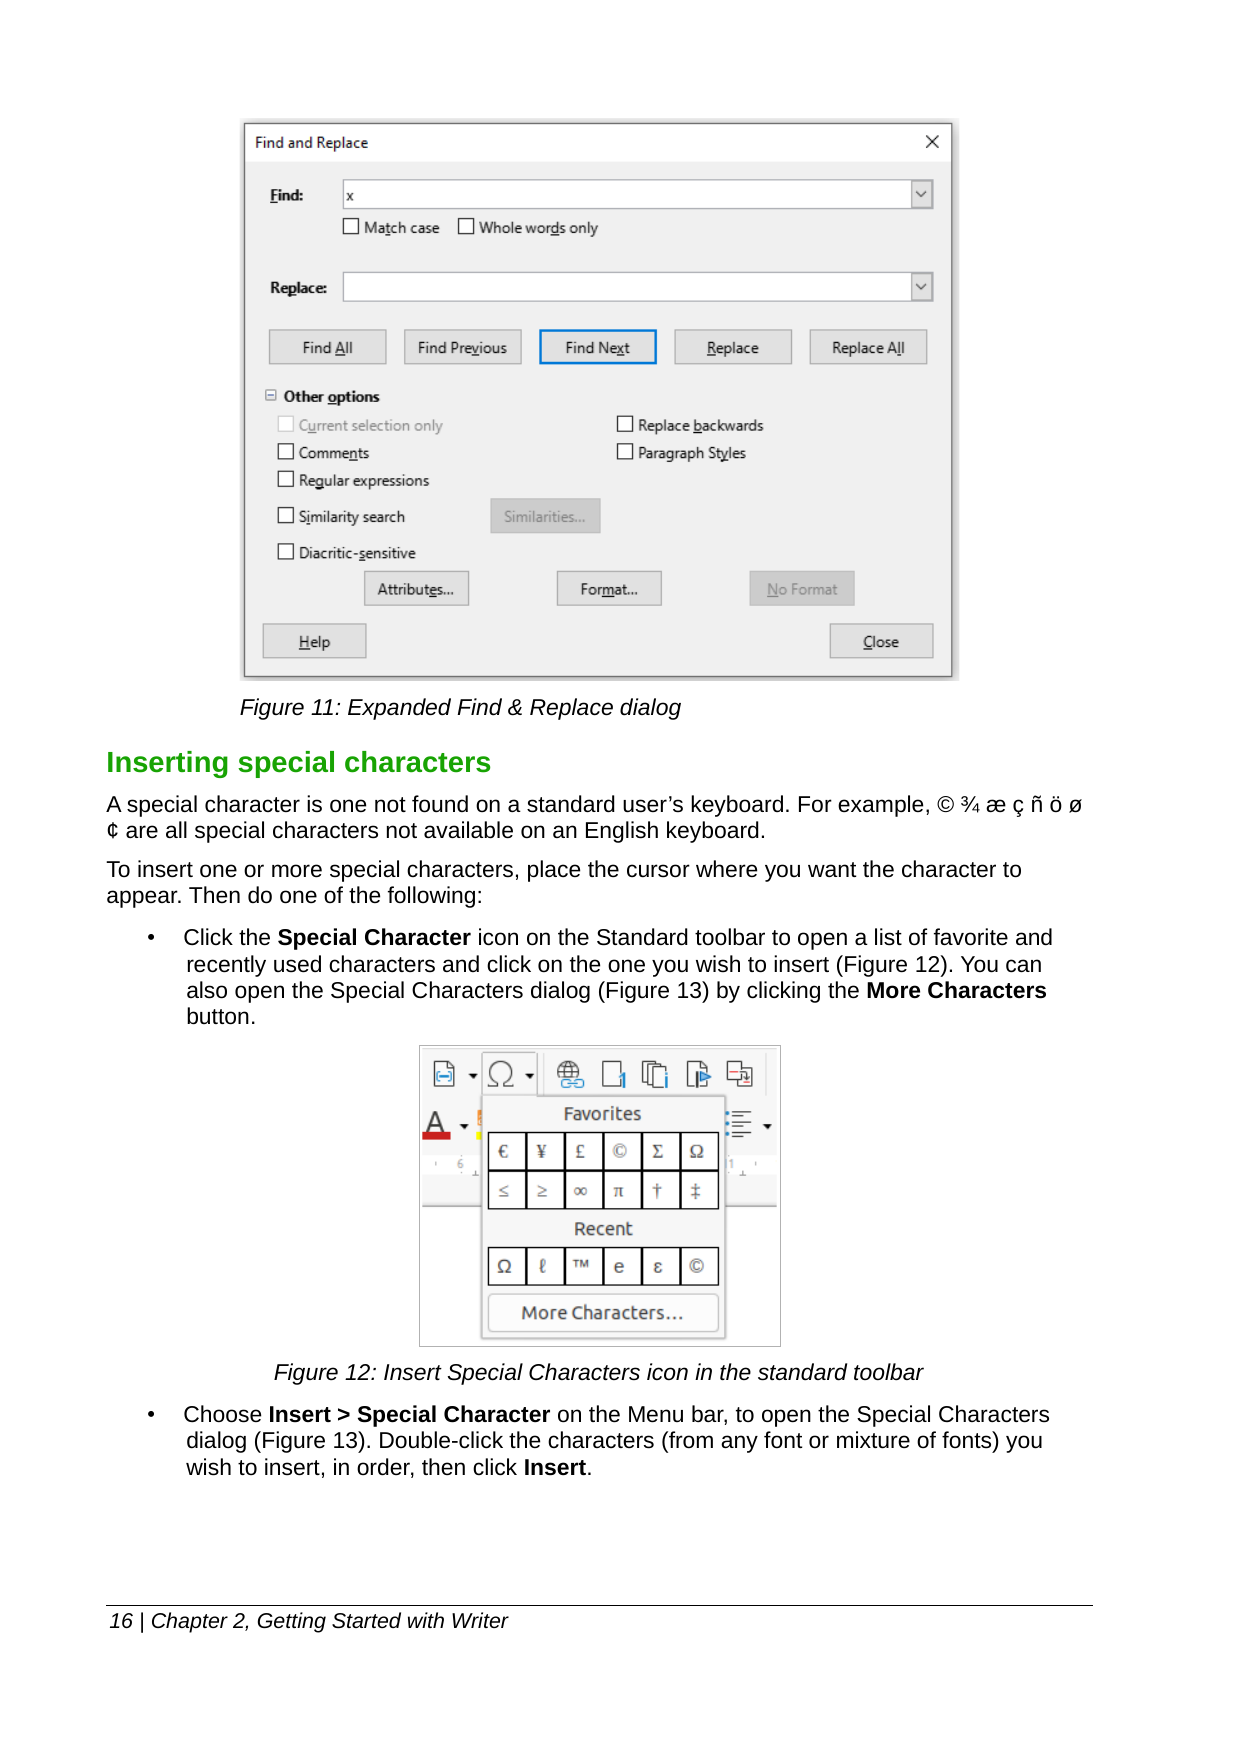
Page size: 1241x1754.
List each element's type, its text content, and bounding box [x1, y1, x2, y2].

subtitle Inserting special characters [106, 745, 1093, 778]
text Figure 11: Expanded Find & Replace dialog [239, 693, 959, 720]
text Figure 12: Insert Special Characters icon in the standard toolbar [273, 1359, 926, 1386]
text A special character is one not found on a standard user’s keyboard. For example, © ¾ æ ç ñ ö ø ¢ are all special characters not available on an English keyboard. [106, 791, 1093, 843]
picture [422, 1048, 777, 1344]
list Choose Insert > Special Character on the Menu bar, to open the Special Characters dialog (Figure 13). Double-click the characters (from any font or mixture of fonts) you wish to insert, in order, then click Insert. [144, 1398, 1093, 1483]
picture [239, 118, 960, 681]
text To insert one or more special characters, place the cursor where you want the character to appear. Then do one of the following: [106, 856, 1093, 909]
list Click the Special Character icon on the Standard toolbar to open a list of favorite and recently used characters and click on the one you wish to insert (Figure 12). You can also open the Special Characters dialog (Figure 13) by clicking the More Characters button. [144, 921, 1093, 1032]
